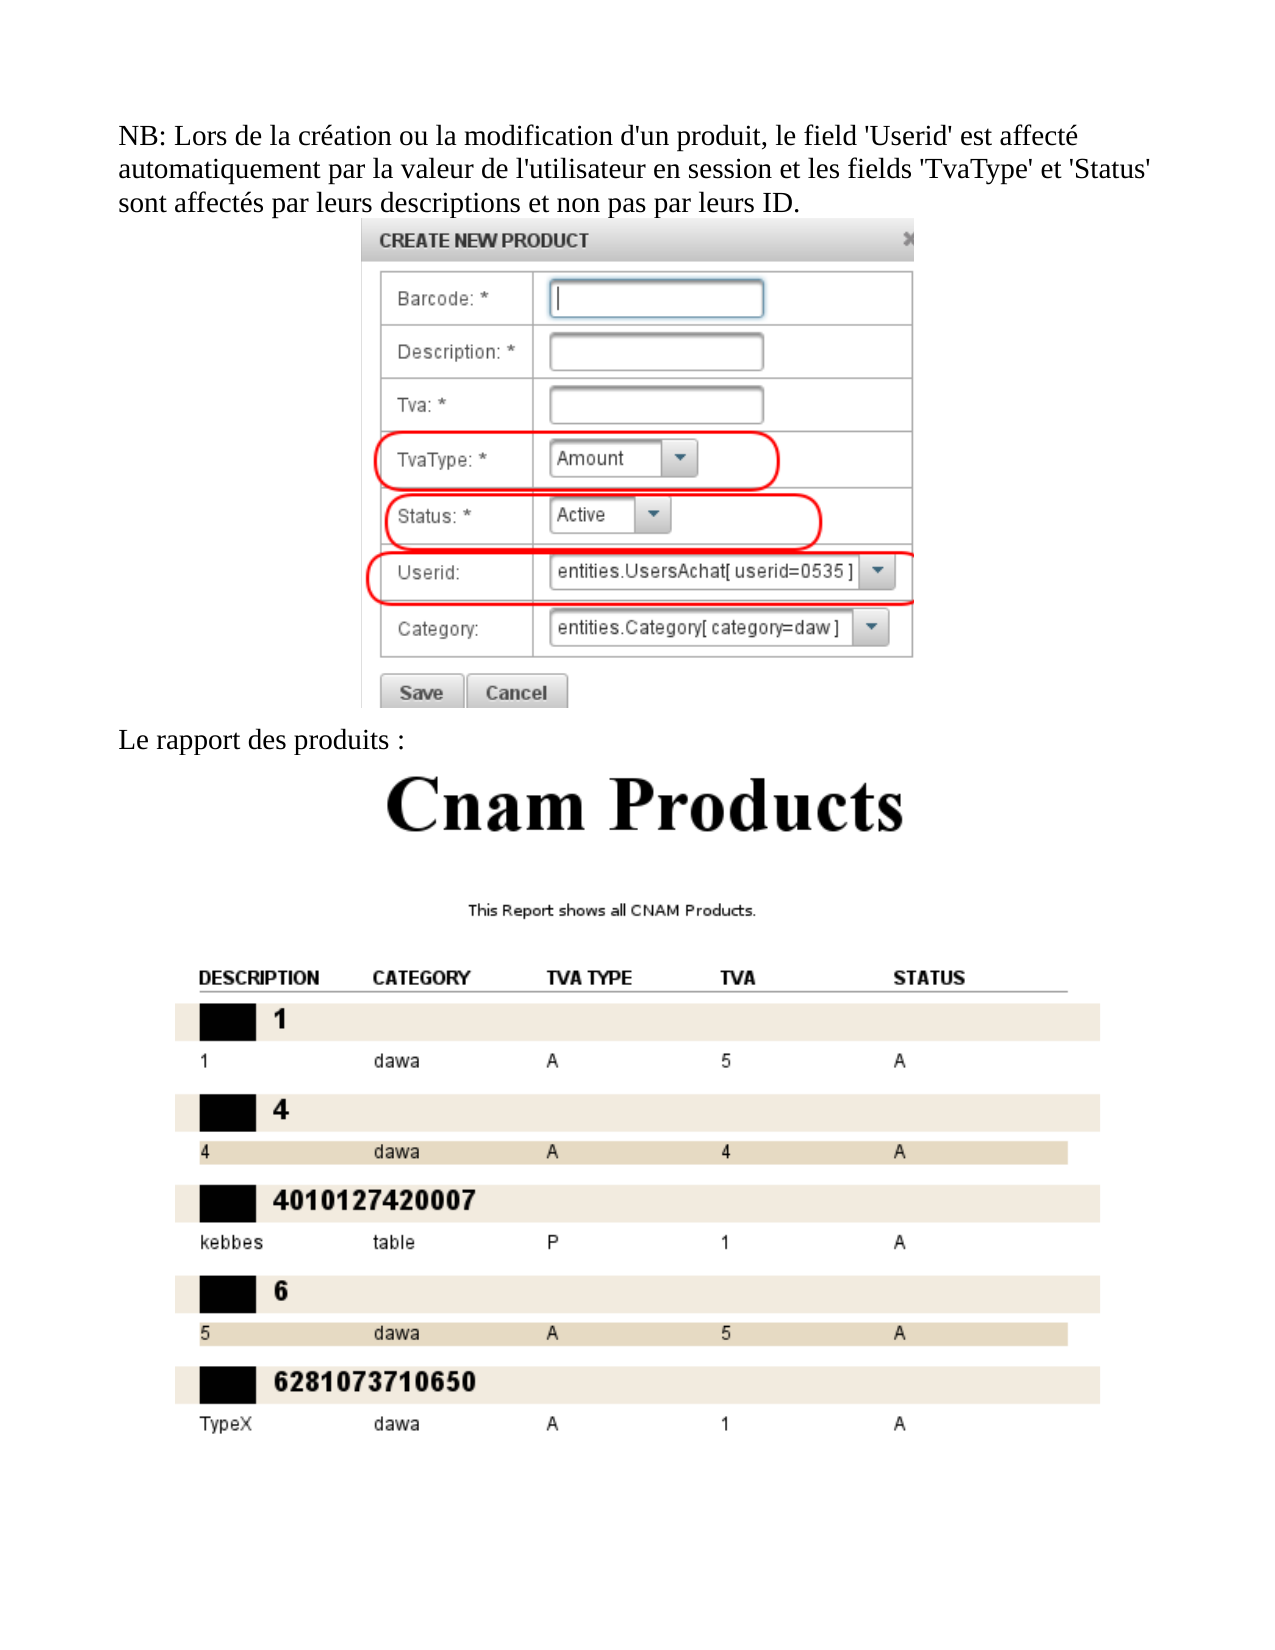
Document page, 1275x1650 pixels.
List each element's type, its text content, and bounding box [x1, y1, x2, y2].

text Le rapport des produits : [118, 722, 1157, 755]
picture [361, 218, 914, 708]
text NB: Lors de la création ou la modification d'un produit, le field 'Userid' est affecté automatiquement par la valeur de l'utilisateur en session et les fields 'TvaType' et 'Status' sont affectés par leurs descriptions et non pas par leurs ID. [118, 118, 1157, 219]
picture [175, 755, 1100, 1448]
